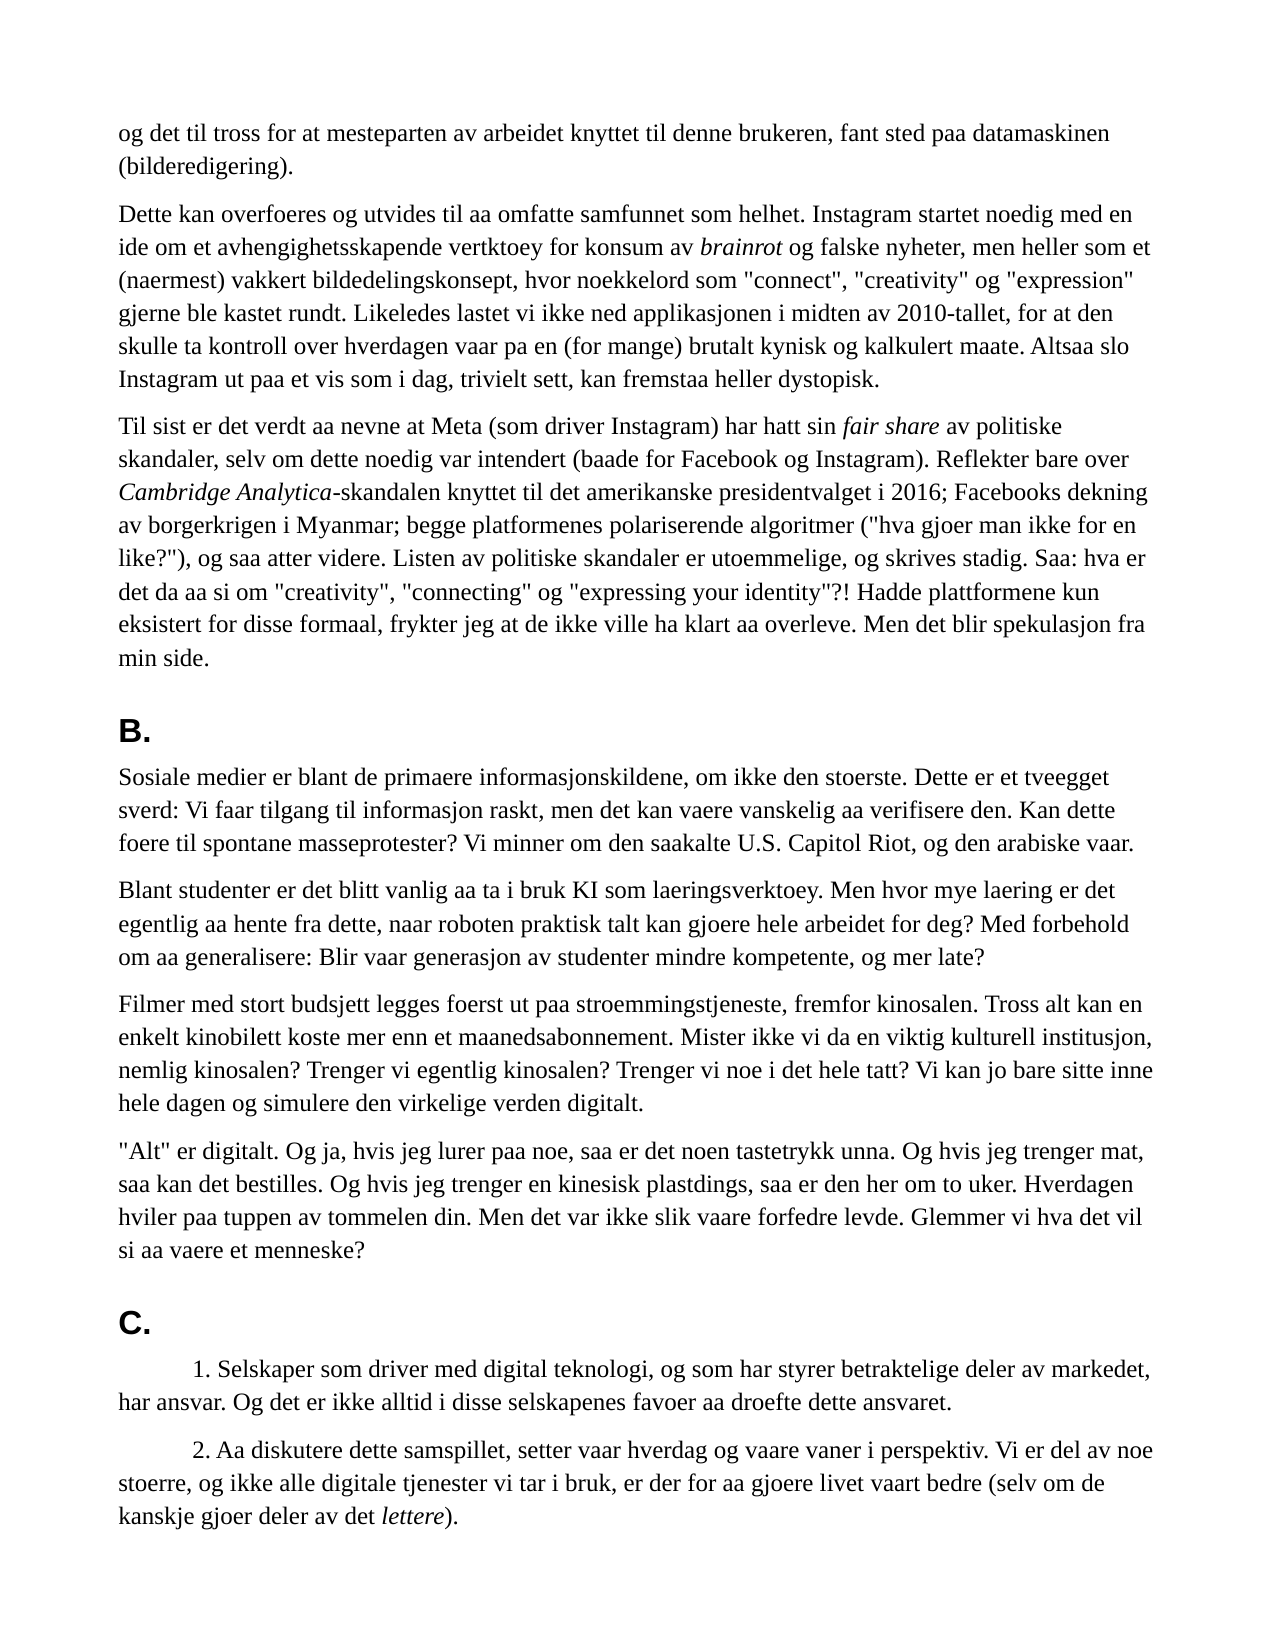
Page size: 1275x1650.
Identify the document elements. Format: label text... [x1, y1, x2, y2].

text 2. Aa diskutere dette samspillet, setter vaar hverdag og vaare vaner i perspektiv. Vi er del av noe stoerre, og ikke alle digitale tjenester vi tar i bruk, er der for aa gjoere livet vaart bedre (selv om de kanskje gjoer deler av det lettere). [118, 1435, 1157, 1530]
text Dette kan overfoeres og utvides til aa omfatte samfunnet som helhet. Instagram startet noedig med en ide om et avhengighetsskapende vertktoey for konsum av brainrot og falske nyheter, men heller som et (naermest) vakkert bildedelingskonsept, hvor noekkelord som "connect", "creativity" og "expression" gjerne ble kastet rundt. Likeledes lastet vi ikke ned applikasjonen i midten av 2010-tallet, for at den skulle ta kontroll over hverdagen vaar pa en (for mange) brutalt kynisk og kalkulert maate. Altsaa slo Instagram ut paa et vis som i dag, trivielt sett, kan fremstaa heller dystopisk. [118, 199, 1157, 393]
text Til sist er det verdt aa nevne at Meta (som driver Instagram) har hatt sin fair share av politiske skandaler, selv om dette noedig var intendert (baade for Facebook og Instagram). Reflekter bare over Cambridge Analytica-skandalen knyttet til det amerikanske presidentvalget i 2016; Facebooks dekning av borgerkrigen i Myanmar; begge platformenes polariserende algoritmer ("hva gjoer man ikke for en like?"), og saa atter videre. Listen av politiske skandaler er utoemmelige, og skrives stadig. Saa: hva er det da aa si om "creativity", "connecting" og "expressing your identity"?! Hadde plattformene kun eksistert for disse formaal, frykter jeg at de ikke ville ha klart aa overleve. Men det blir spekulasjon fra min side. [118, 411, 1157, 671]
text og det til tross for at mesteparten av arbeidet knyttet til denne brukeren, fant sted paa datamaskinen (bilderedigering). [118, 118, 1157, 180]
text Blant studenter er det blitt vanlig aa ta i bruk KI som laeringsverktoey. Men hvor mye laering er det egentlig aa hente fra dette, naar roboten praktisk talt kan gjoere hele arbeidet for deg? Med forbehold om aa generalisere: Blir vaar generasjon av studenter mindre kompetente, og mer late? [118, 876, 1157, 970]
text 1. Selskaper som driver med digital teknologi, og som har styrer betraktelige deler av markedet, har ansvar. Og det er ikke alltid i disse selskapenes favoer aa droefte dette ansvaret. [118, 1354, 1157, 1416]
text Sosiale medier er blant de primaere informasjonskildene, om ikke den stoerste. Dette er et tveegget sverd: Vi faar tilgang til informasjon raskt, men det kan vaere vanskelig aa verifisere den. Kan dette foere til spontane masseprotester? Vi minner om den saakalte U.S. Capitol Riot, og den arabiske vaar. [118, 762, 1157, 857]
subtitle C. [118, 1303, 1157, 1342]
text Filmer med stort budsjett legges foerst ut paa stroemmingstjeneste, fremfor kinosalen. Tross alt kan en enkelt kinobilett koste mer enn et maanedsabonnement. Mister ikke vi da en viktig kulturell institusjon, nemlig kinosalen? Trenger vi egentlig kinosalen? Trenger vi noe i det hele tatt? Vi kan jo bare sitte inne hele dagen og simulere den virkelige verden digitalt. [118, 989, 1157, 1117]
subtitle B. [118, 711, 1157, 749]
text "Alt" er digitalt. Og ja, hvis jeg lurer paa noe, saa er det noen tastetrykk unna. Og hvis jeg trenger mat, saa kan det bestilles. Og hvis jeg trenger en kinesisk plastdings, saa er den her om to uker. Hverdagen hviler paa tuppen av tommelen din. Men det var ikke slik vaare forfedre levde. Glemmer vi hva det vil si aa vaere et menneske? [118, 1136, 1157, 1264]
